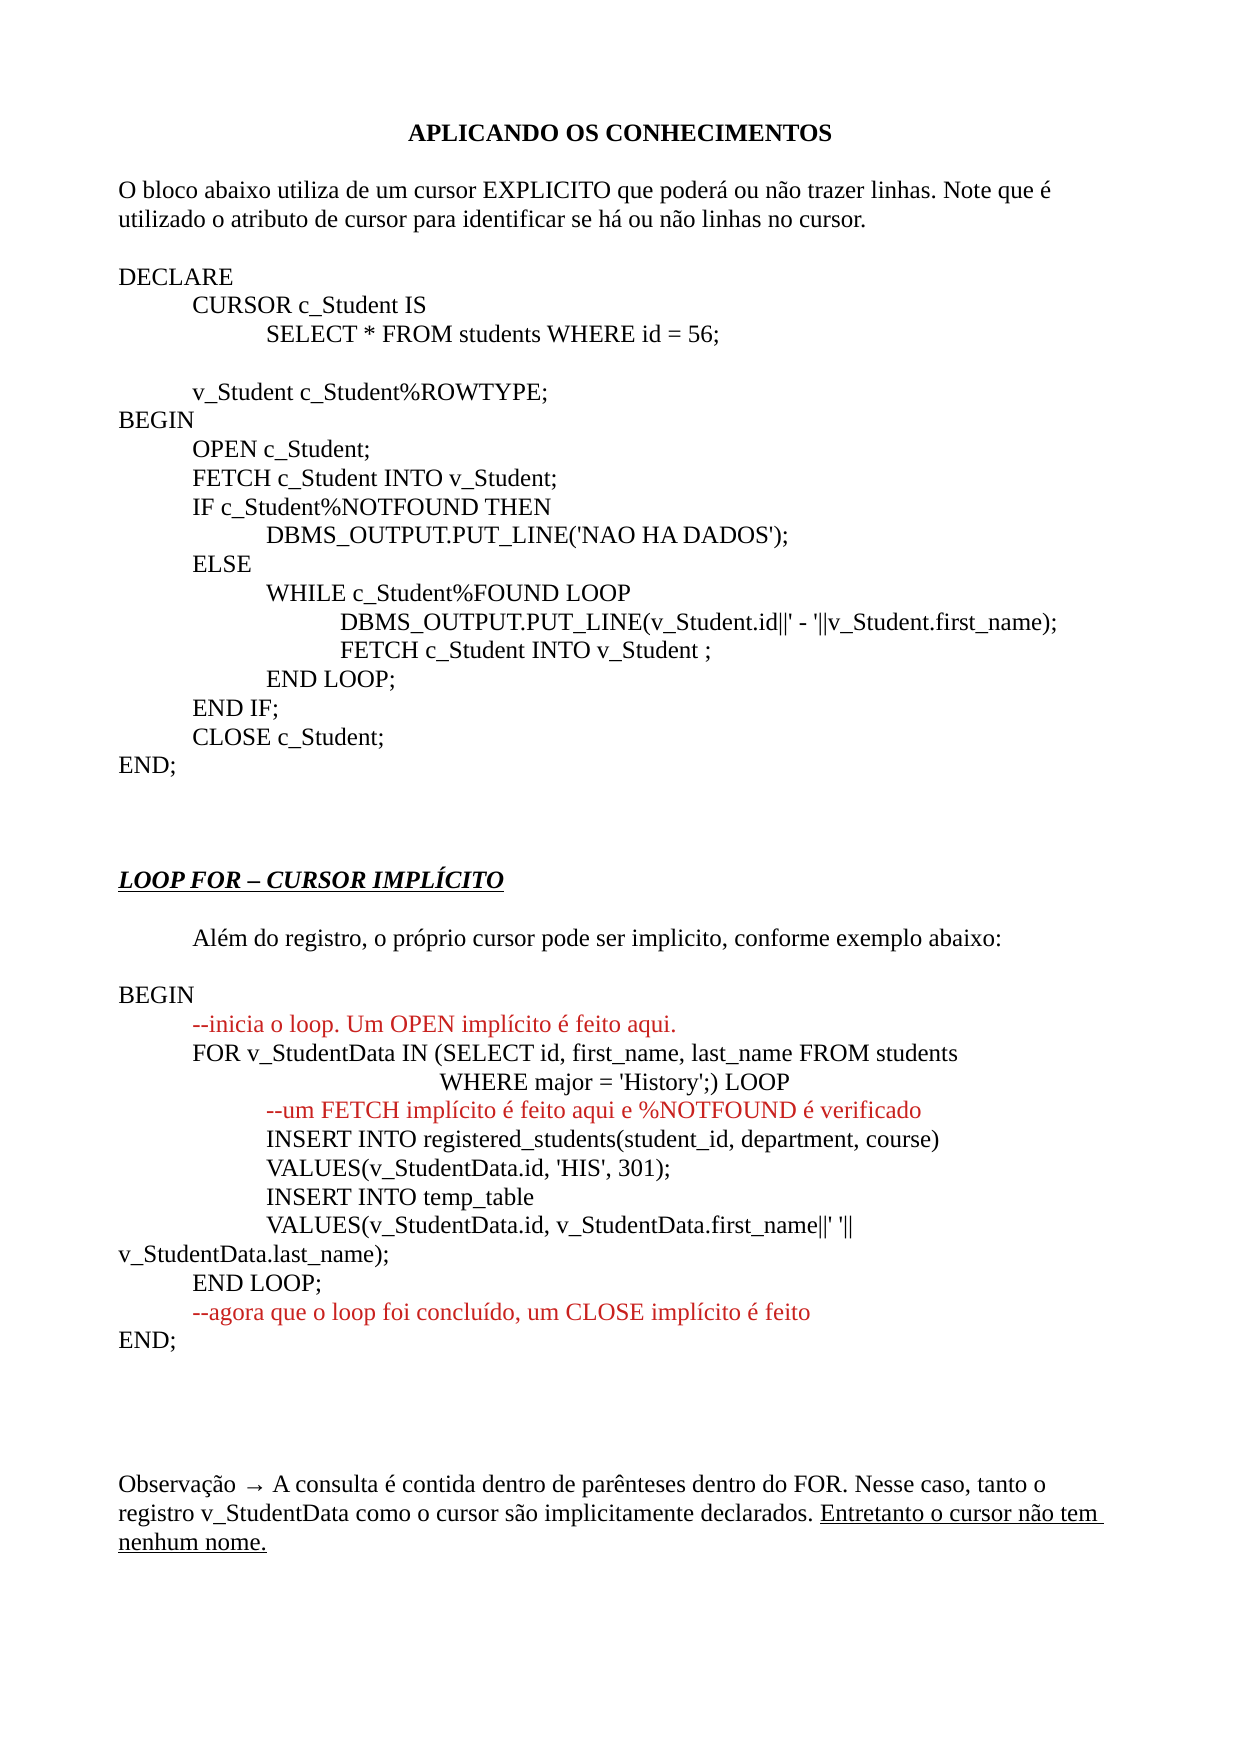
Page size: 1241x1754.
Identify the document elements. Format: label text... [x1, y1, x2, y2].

text CURSOR c_Student IS [118, 291, 1122, 319]
text Observação → A consulta é contida dentro de parênteses dentro do FOR. Nesse caso, tanto o registro v_StudentData como o cursor são implicitamente declarados. Entretanto o cursor não tem nenhum nome. [118, 1469, 1122, 1556]
text BEGIN [118, 406, 1122, 434]
text Além do registro, o próprio cursor pode ser implicito, conforme exemplo abaixo: [118, 923, 1122, 952]
text CLOSE c_Student; [118, 722, 1122, 751]
text LOOP FOR – CURSOR IMPLÍCITO [118, 866, 1122, 894]
text FETCH c_Student INTO v_Student; [118, 463, 1122, 492]
text FOR v_StudentData IN (SELECT id, first_name, last_name FROM students [118, 1038, 1122, 1067]
text O bloco abaixo utiliza de um cursor EXPLICITO que poderá ou não trazer linhas. Note que é utilizado o atributo de cursor para identificar se há ou não linhas no cursor. [118, 176, 1122, 233]
text WHERE major = 'History';) LOOP [118, 1067, 1122, 1096]
text END; [118, 1326, 1122, 1354]
text --inicia o loop. Um OPEN implícito é feito aqui. [118, 1009, 1122, 1038]
text VALUES(v_StudentData.id, v_StudentData.first_name||' '||v_StudentData.last_name); [118, 1211, 1122, 1268]
text END IF; [118, 693, 1122, 722]
text v_Student c_Student%ROWTYPE; [118, 377, 1122, 406]
text WHILE c_Student%FOUND LOOP [118, 578, 1122, 607]
text SELECT * FROM students WHERE id = 56; [118, 319, 1122, 348]
text VALUES(v_StudentData.id, 'HIS', 301); [118, 1153, 1122, 1182]
text DBMS_OUTPUT.PUT_LINE('NAO HA DADOS'); [118, 521, 1122, 549]
text OPEN c_Student; [118, 434, 1122, 463]
text FETCH c_Student INTO v_Student ; [118, 636, 1122, 664]
text APLICANDO OS CONHECIMENTOS [118, 118, 1122, 147]
text BEGIN [118, 981, 1122, 1009]
text DBMS_OUTPUT.PUT_LINE(v_Student.id||' - '||v_Student.first_name); [118, 607, 1122, 636]
text END LOOP; [118, 664, 1122, 693]
text --um FETCH implícito é feito aqui e %NOTFOUND é verificado [118, 1096, 1122, 1124]
text IF c_Student%NOTFOUND THEN [118, 492, 1122, 521]
text INSERT INTO registered_students(student_id, department, course) [118, 1124, 1122, 1153]
text END; [118, 751, 1122, 779]
text DECLARE [118, 262, 1122, 291]
text END LOOP; [118, 1268, 1122, 1297]
text INSERT INTO temp_table [118, 1182, 1122, 1211]
text ELSE [118, 549, 1122, 578]
text --agora que o loop foi concluído, um CLOSE implícito é feito [118, 1297, 1122, 1326]
